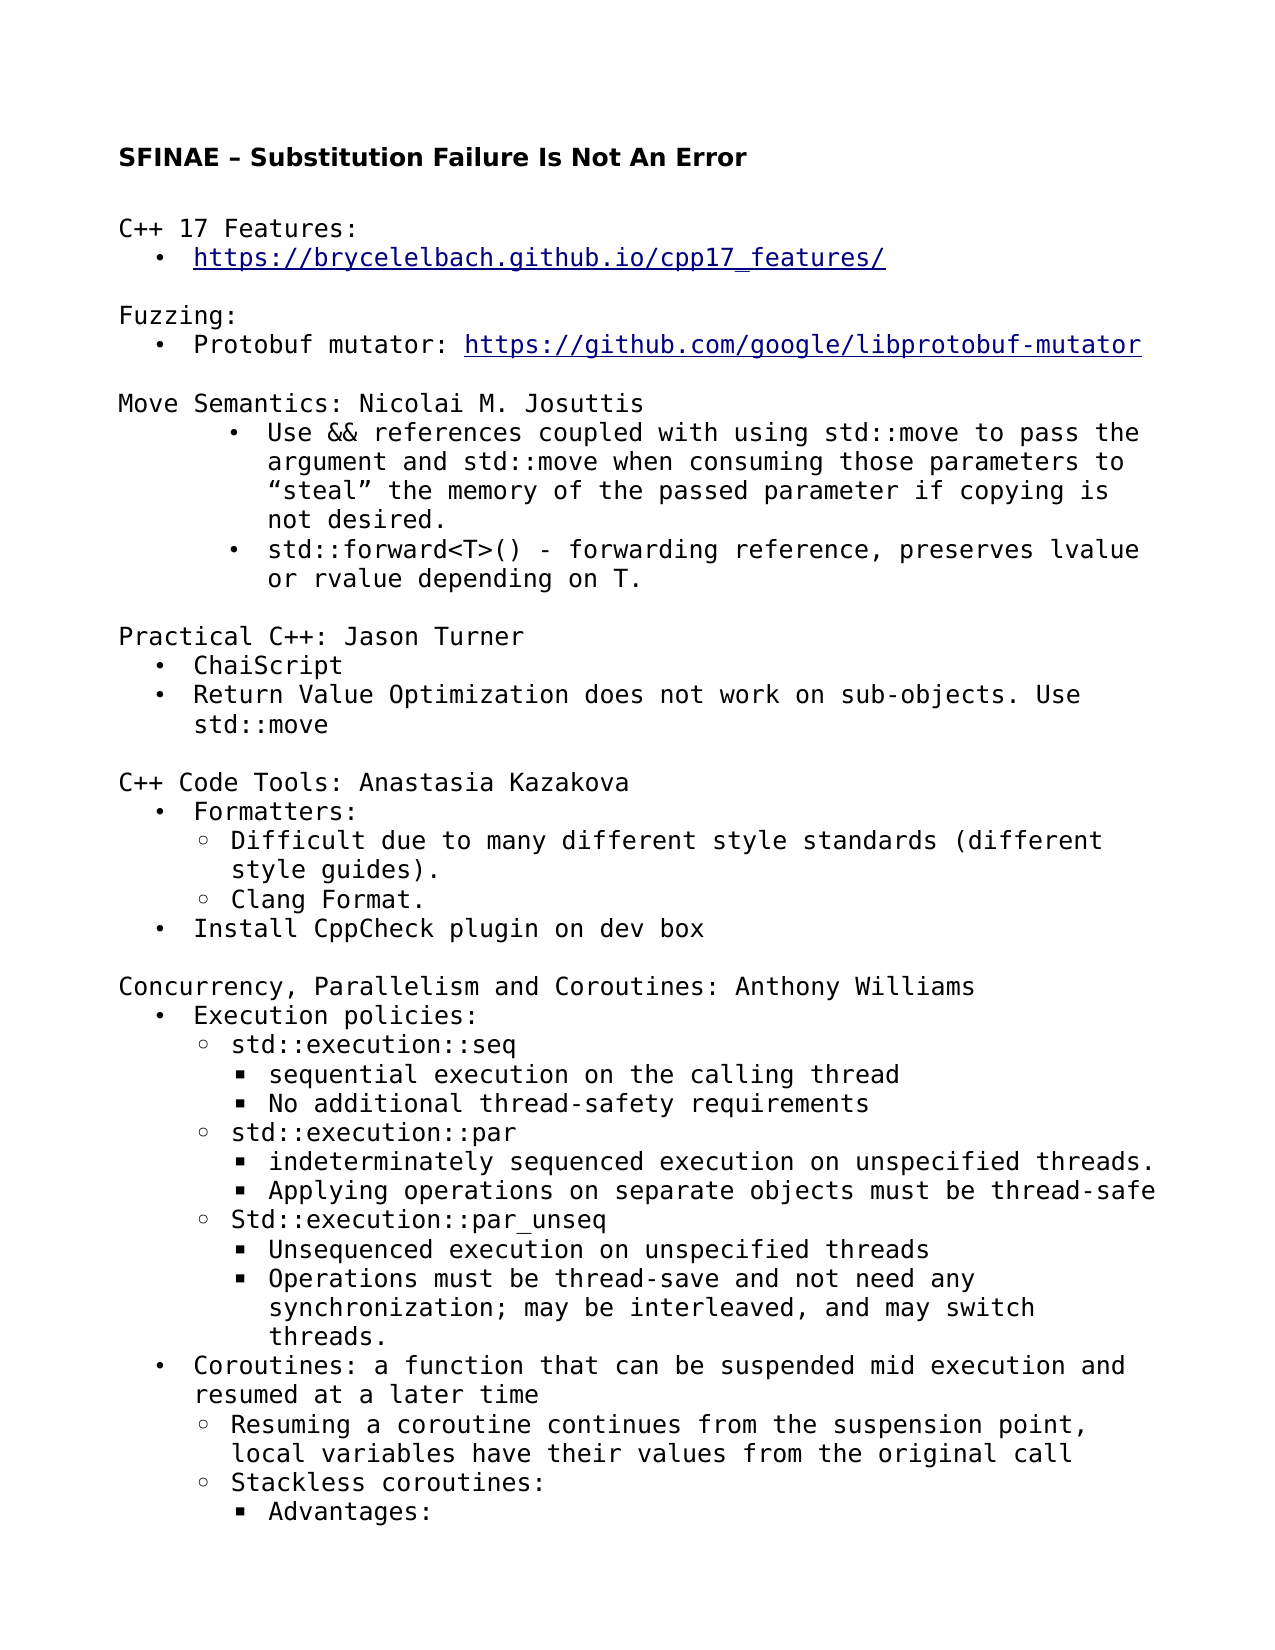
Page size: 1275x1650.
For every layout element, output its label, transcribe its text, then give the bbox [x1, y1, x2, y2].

list Applying operations on separate objects must be thread-safe [231, 1176, 1157, 1206]
list Return Value Optimization does not work on sub-objects. Use std::move [156, 681, 1157, 739]
list Resuming a coroutine continues from the suspension point, local variables have their values from the original call [193, 1410, 1157, 1468]
list indeterminately sequenced execution on unspecified threads. [231, 1147, 1157, 1176]
list ChaiScript [156, 651, 1157, 681]
list Stackless coroutines: [193, 1468, 1157, 1497]
list Execution policies: [156, 1001, 1157, 1031]
text C++ 17 Features: [118, 214, 1157, 243]
list std::execution::seq [193, 1031, 1157, 1060]
list Clang Format. [193, 885, 1157, 914]
list https://brycelelbach.github.io/cpp17_features/ [156, 243, 1157, 272]
subtitle SFINAE – Substitution Failure Is Not An Error [118, 143, 1157, 172]
list Protobuf mutator: https://github.com/google/libprotobuf-mutator [156, 331, 1157, 360]
list std::forward<T>() - forwarding reference, preserves lvalue or rvalue depending on T. [229, 535, 1157, 593]
list Unsequenced execution on unspecified threads [231, 1235, 1157, 1264]
list Use && references coupled with using std::move to pass the argument and std::move when consuming those parameters to “steal” the memory of the passed parameter if copying is not desired. [229, 418, 1157, 535]
text C++ Code Tools: Anastasia Kazakova [118, 768, 1157, 797]
list Difficult due to many different style standards (different style guides). [193, 826, 1157, 885]
text Concurrency, Parallelism and Coroutines: Anthony Williams [118, 972, 1157, 1001]
list sequential execution on the calling thread [231, 1060, 1157, 1089]
list Formatters: [156, 797, 1157, 826]
list Operations must be thread-save and not need any synchronization; may be interleaved, and may switch threads. [231, 1264, 1157, 1351]
list std::execution::par [193, 1118, 1157, 1147]
list Coroutines: a function that can be suspended mid execution and resumed at a later time [156, 1351, 1157, 1410]
text Move Semantics: Nicolai M. Josuttis [118, 389, 1157, 418]
list Install CppCheck plugin on dev box [156, 914, 1157, 943]
list Advantages: [231, 1497, 1157, 1526]
list No additional thread-safety requirements [231, 1089, 1157, 1118]
text Practical C++: Jason Turner [118, 622, 1157, 651]
text Fuzzing: [118, 301, 1157, 331]
list Std::execution::par_unseq [193, 1206, 1157, 1235]
